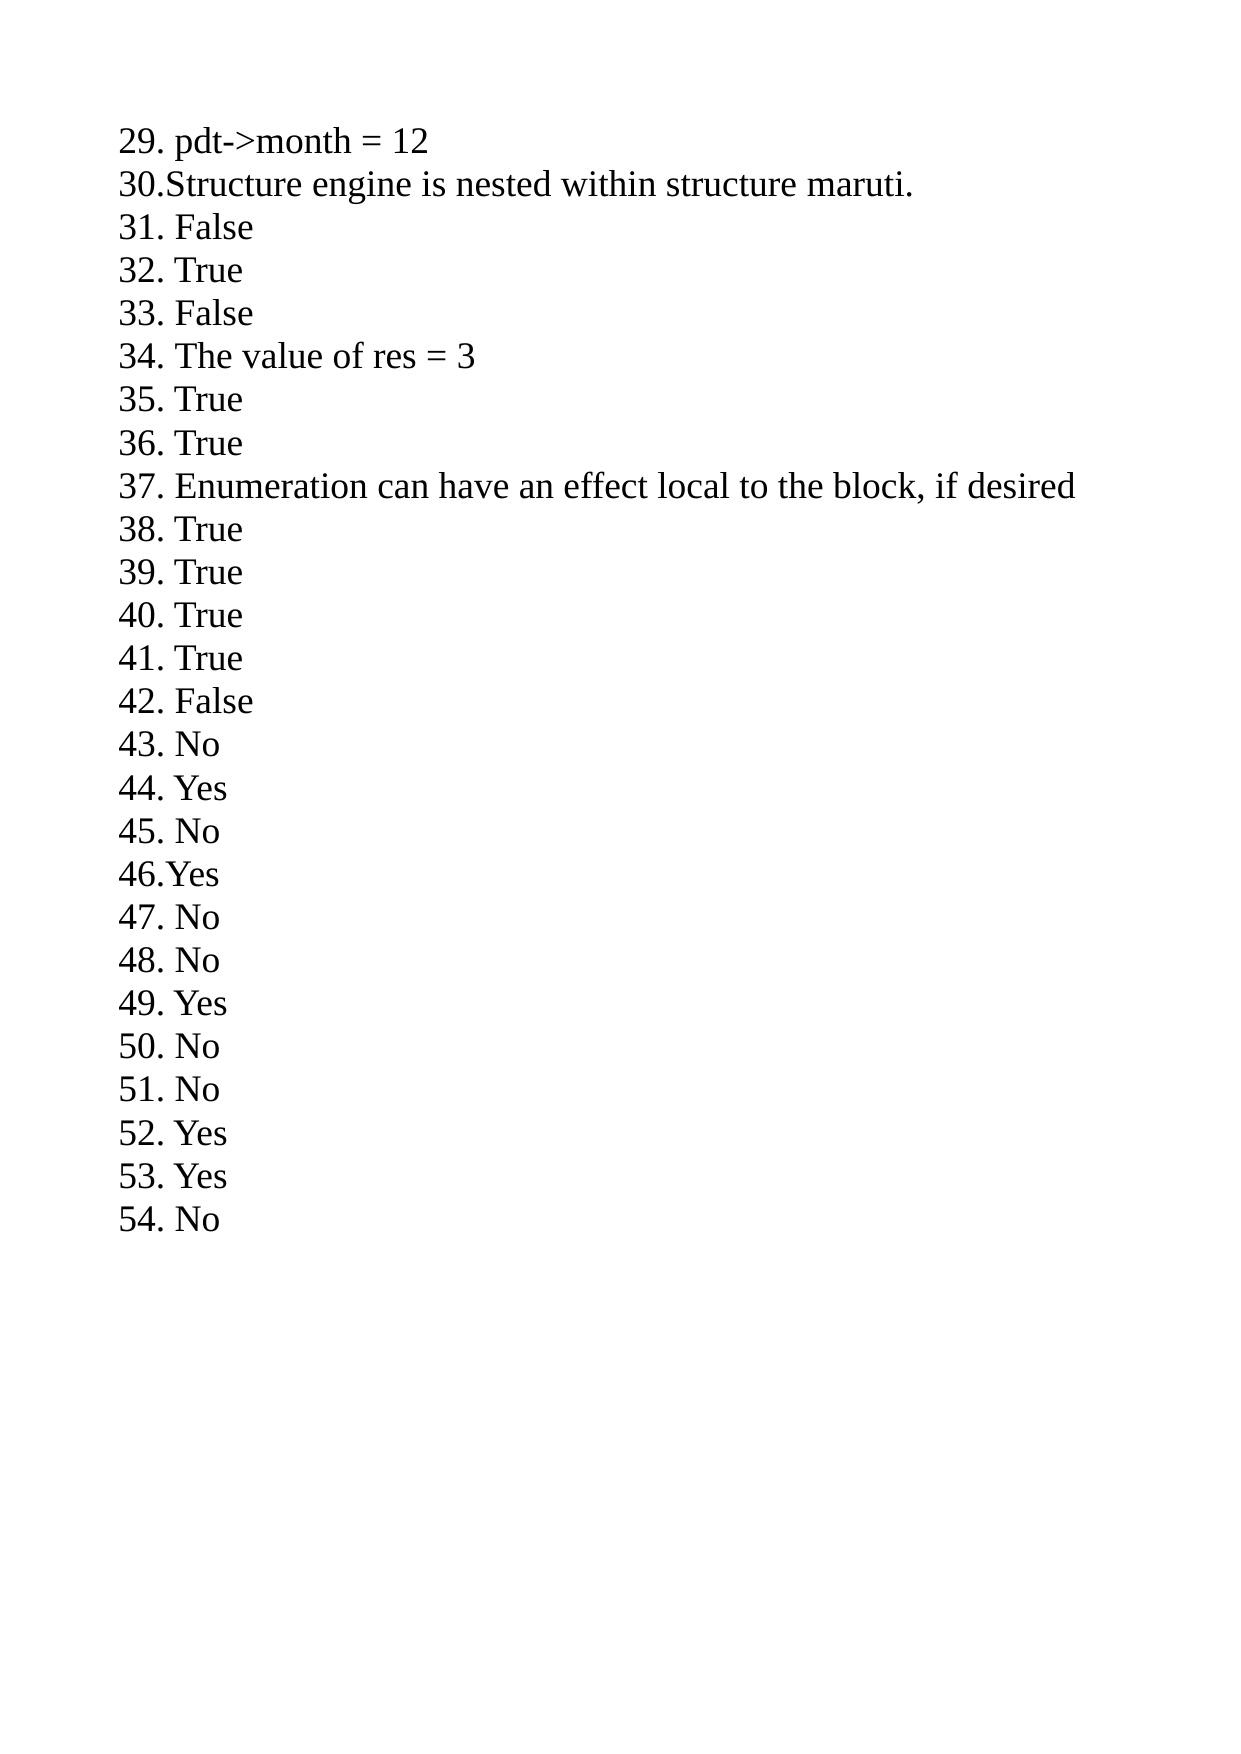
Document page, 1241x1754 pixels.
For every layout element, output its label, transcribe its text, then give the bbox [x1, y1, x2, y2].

text 33. False [118, 291, 1122, 334]
text 44. Yes [118, 765, 1122, 808]
text 50. No [118, 1024, 1122, 1067]
text 45. No [118, 808, 1122, 851]
text 49. Yes [118, 981, 1122, 1024]
text 54. No [118, 1196, 1122, 1239]
text 34. The value of res = 3 [118, 334, 1122, 377]
text 38. True [118, 506, 1122, 549]
text 31. False [118, 204, 1122, 247]
text 43. No [118, 722, 1122, 765]
text 52. Yes [118, 1110, 1122, 1153]
text 41. True [118, 636, 1122, 679]
text 37. Enumeration can have an effect local to the block, if desired [118, 463, 1122, 506]
text 42. False [118, 679, 1122, 722]
text 32. True [118, 247, 1122, 291]
text 51. No [118, 1067, 1122, 1110]
text 47. No [118, 894, 1122, 937]
text 48. No [118, 937, 1122, 981]
text 46.Yes [118, 851, 1122, 894]
text 30.Structure engine is nested within structure maruti. [118, 161, 1122, 204]
text 40. True [118, 592, 1122, 636]
text 36. True [118, 420, 1122, 463]
text 53. Yes [118, 1153, 1122, 1196]
text 35. True [118, 377, 1122, 420]
text 29. pdt->month = 12 [118, 118, 1122, 161]
text 39. True [118, 549, 1122, 592]
